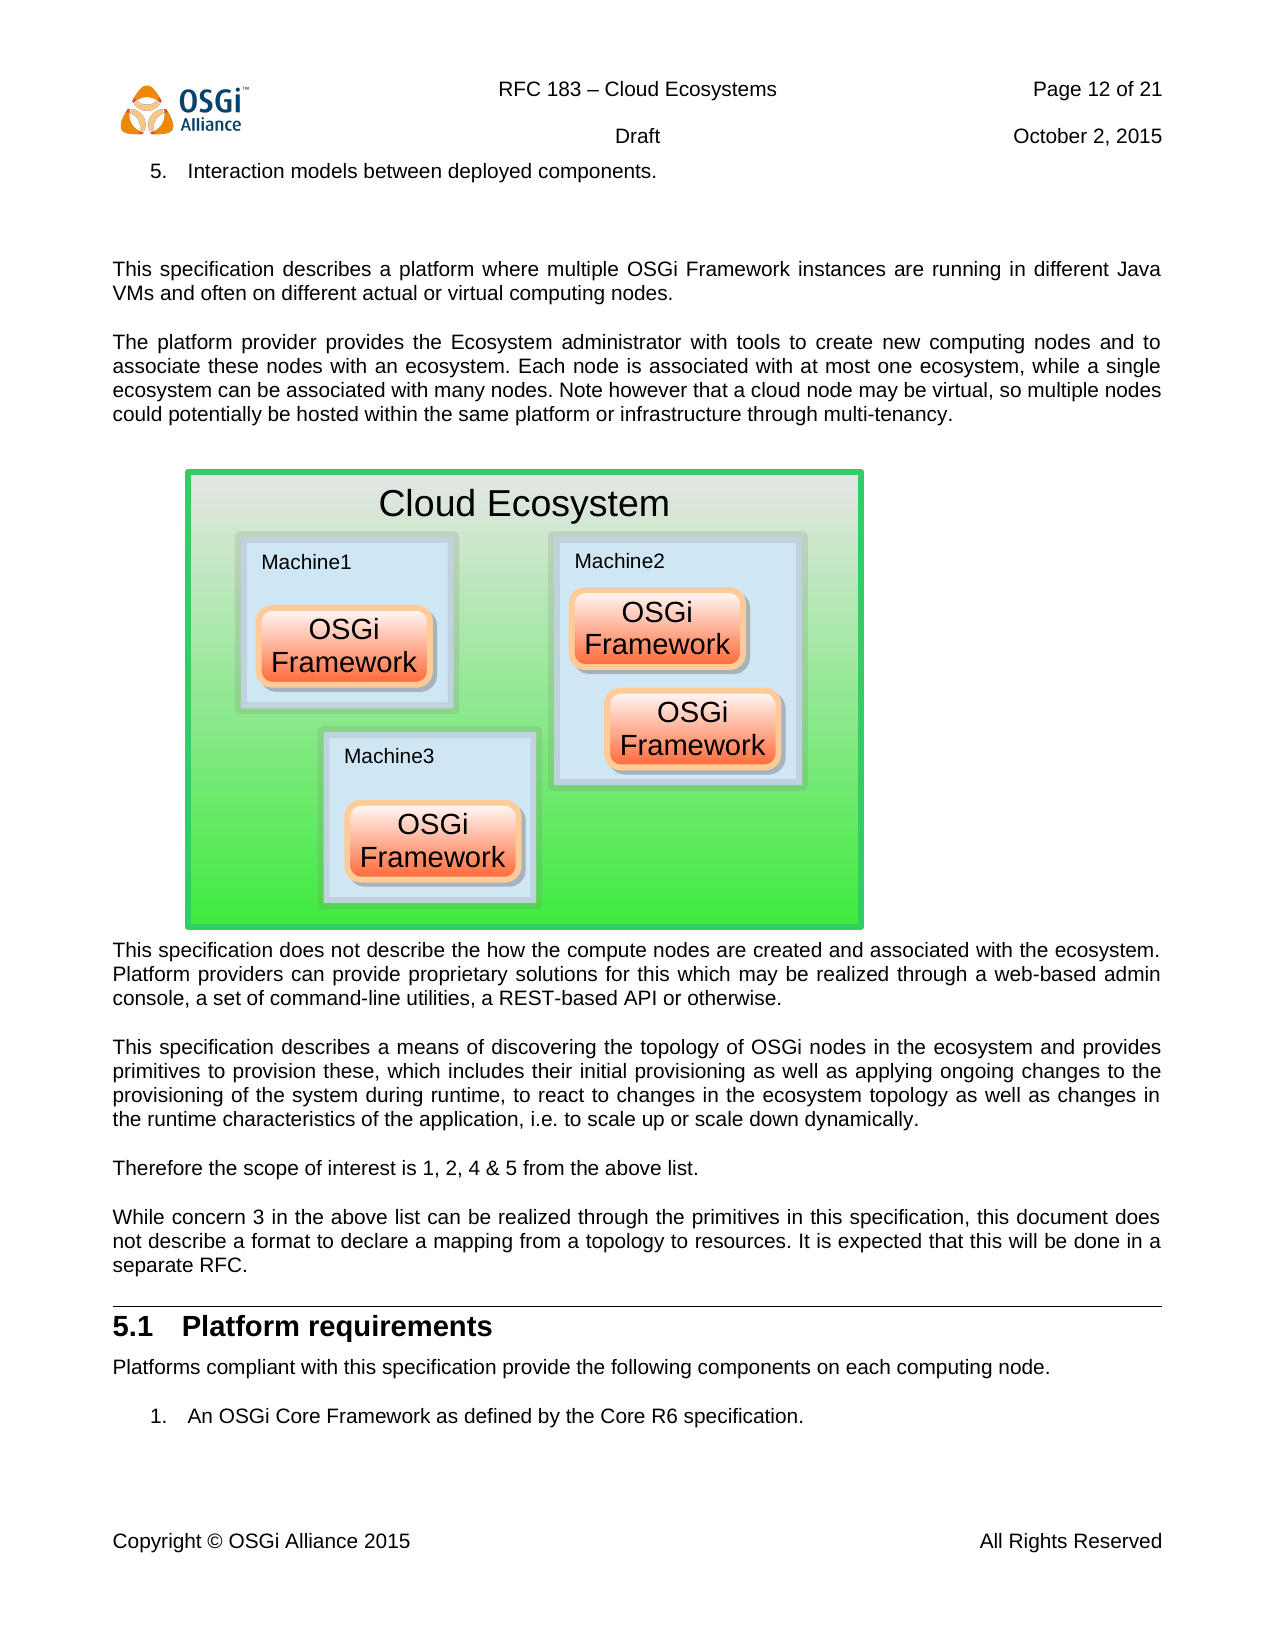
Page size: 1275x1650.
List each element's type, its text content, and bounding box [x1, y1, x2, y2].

text Therefore the scope of interest is 1, 2, 4 & 5 from the above list. [112, 1156, 1162, 1179]
text This specification describes a means of discovering the topology of OSGi nodes in the ecosystem and provides primitives to provision these, which includes their initial provisioning as well as applying ongoing changes to the provisioning of the system during runtime, to react to changes in the ecosystem topology as well as changes in the runtime characteristics of the application, i.e. to scale up or scale down dynamically. [112, 1035, 1162, 1131]
text This specification does not describe the how the compute nodes are created and associated with the ecosystem. Platform providers can provide proprietary solutions for this which may be realized through a web-based admin console, a set of command-line utilities, a REST-based API or otherwise. [112, 451, 1162, 1010]
text The platform provider provides the Ecosystem administrator with tools to create new computing nodes and to associate these nodes with an ecosystem. Each node is associated with at most one ecosystem, while a single ecosystem can be associated with many nodes. Note however that a cloud node may be virtual, so multiple nodes could potentially be hosted within the same platform or infrastructure through multi-tenancy. [112, 330, 1162, 426]
text This specification describes a platform where multiple OSGi Framework instances are running in different Java VMs and often on different actual or virtual computing nodes. [112, 257, 1162, 305]
subtitle Platform requirements [112, 1307, 1162, 1342]
list Interaction models between deployed components. [150, 159, 1162, 183]
picture [113, 78, 257, 142]
text While concern 3 in the above list can be realized through the primitives in this specification, this document does not describe a format to declare a mapping from a topology to resources. It is expected that this will be done in a separate RFC. [112, 1204, 1162, 1276]
text Platforms compliant with this specification provide the following components on each computing node. [112, 1355, 1162, 1379]
list An OSGi Core Framework as defined by the Core R6 specification. [150, 1404, 1162, 1428]
